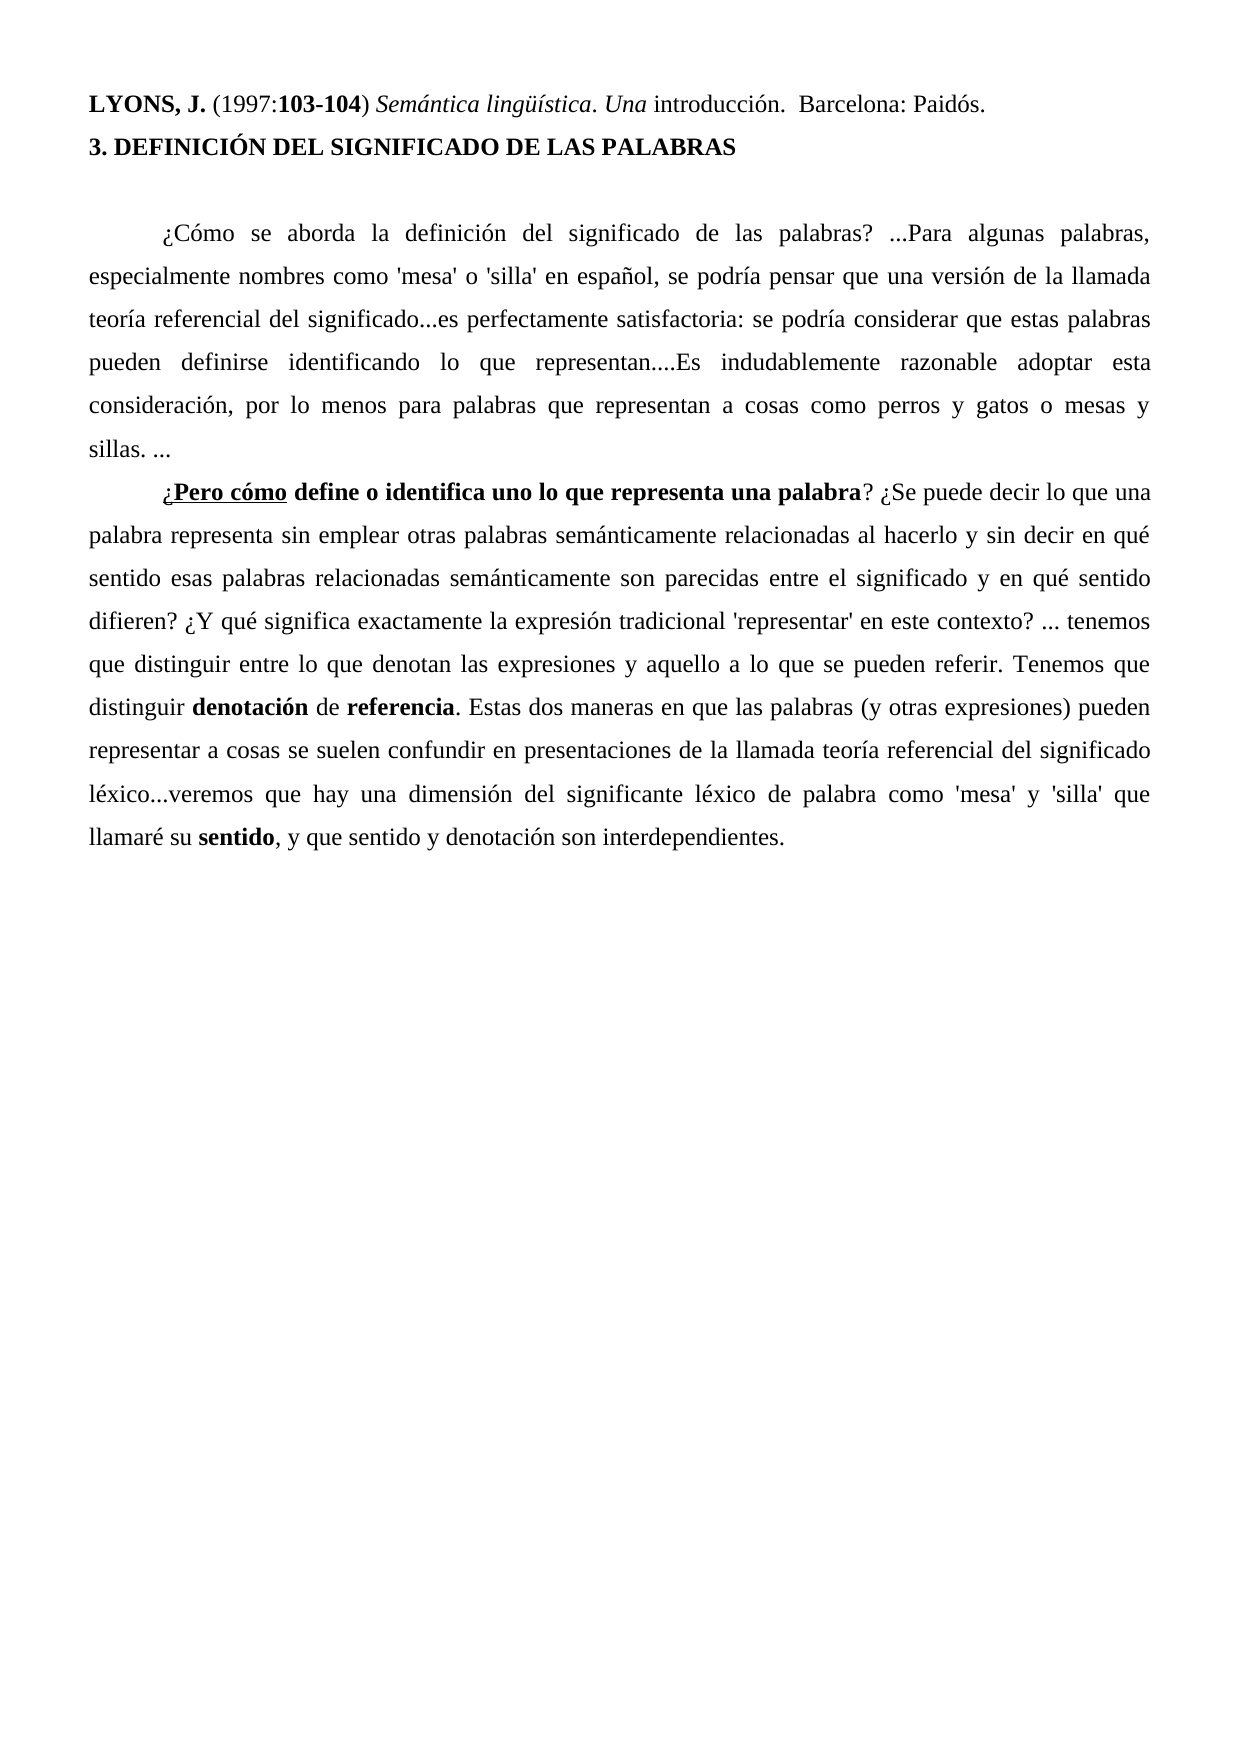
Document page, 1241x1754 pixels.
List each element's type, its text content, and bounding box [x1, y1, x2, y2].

text ¿Pero cómo define o identifica uno lo que representa una palabra? ¿Se puede decir lo que una palabra representa sin emplear otras palabras semánticamente relacionadas al hacerlo y sin decir en qué sentido esas palabras relacionadas semánticamente son parecidas entre el significado y en qué sentido difieren? ¿Y qué significa exactamente la expresión tradicional 'representar' en este contexto? ... tenemos que distinguir entre lo que denotan las expresiones y aquello a lo que se pueden referir. Tenemos que distinguir denotación de referencia. Estas dos maneras en que las palabras (y otras expresiones) pueden representar a cosas se suelen confundir en presentaciones de la llamada teoría referencial del significado léxico...veremos que hay una dimensión del significante léxico de palabra como 'mesa' y 'silla' que llamaré su sentido, y que sentido y denotación son interdependientes. [89, 477, 1152, 851]
text ¿Cómo se aborda la definición del significado de las palabras? ...Para algunas palabras, especialmente nombres como 'mesa' o 'silla' en español, se podría pensar que una versión de la llamada teoría referencial del significado...es perfectamente satisfactoria: se podría considerar que estas palabras pueden definirse identificando lo que representan....Es indudablemente razonable adoptar esta consideración, por lo menos para palabras que representan a cosas como perros y gatos o mesas y sillas. ... [89, 218, 1152, 462]
text 3. DEFINICIÓN DEL SIGNIFICADO DE LAS PALABRAS [89, 132, 1152, 161]
text LYONS, J. (1997:103-104) Semántica lingüística. Una introducción. Barcelona: Paidós. [89, 89, 1152, 117]
